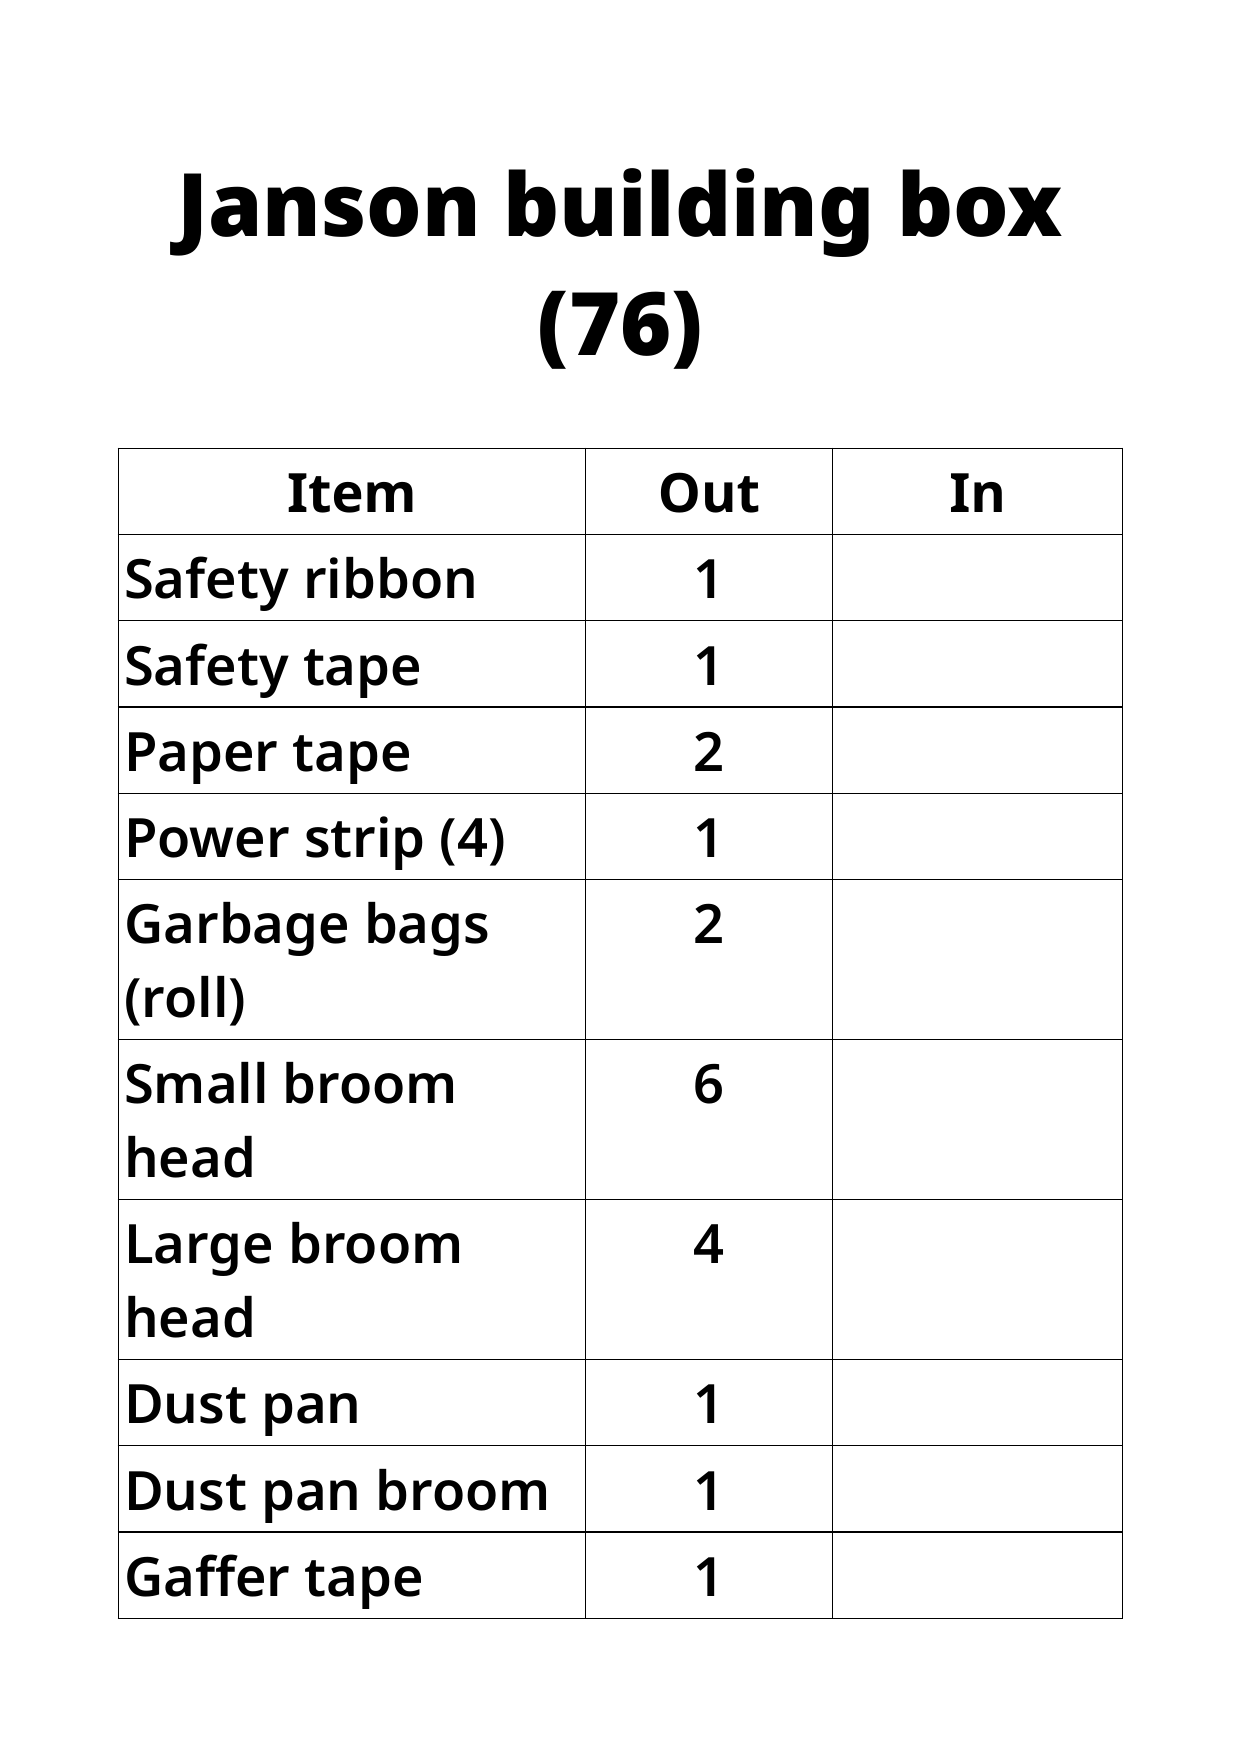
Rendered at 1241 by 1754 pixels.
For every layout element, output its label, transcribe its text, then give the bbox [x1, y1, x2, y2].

table_cell Dust pan broom [119, 1446, 585, 1531]
table_cell 1 [586, 794, 832, 879]
table_cell Garbage bags (roll) [119, 880, 585, 1039]
table_cell [833, 1200, 1122, 1359]
title Janson building box (76) [118, 143, 1122, 381]
table_cell 1 [586, 621, 832, 706]
table_cell 1 [586, 1446, 832, 1531]
table_cell [833, 1446, 1122, 1531]
table_cell [833, 1040, 1122, 1199]
table_cell Gaffer tape [119, 1533, 585, 1618]
table_cell [833, 535, 1122, 620]
table_header Item [119, 449, 585, 534]
table_cell 1 [586, 1533, 832, 1618]
table_cell Safety tape [119, 621, 585, 706]
table_cell [833, 880, 1122, 1039]
table_cell Large broom head [119, 1200, 585, 1359]
table_cell 1 [586, 535, 832, 620]
table_cell 2 [586, 880, 832, 1039]
table_cell Safety ribbon [119, 535, 585, 620]
table_header In [833, 449, 1122, 534]
table_cell Paper tape [119, 708, 585, 793]
table_cell 4 [586, 1200, 832, 1359]
table_cell Power strip (4) [119, 794, 585, 879]
table_cell Dust pan [119, 1360, 585, 1445]
table_cell 2 [586, 708, 832, 793]
table_cell 6 [586, 1040, 832, 1199]
table_cell Small broom head [119, 1040, 585, 1199]
table_cell 1 [586, 1360, 832, 1445]
table_cell [833, 1533, 1122, 1618]
table_cell [833, 1360, 1122, 1445]
table_cell [833, 708, 1122, 793]
table_header Out [586, 449, 832, 534]
table_cell [833, 794, 1122, 879]
table_cell [833, 621, 1122, 706]
